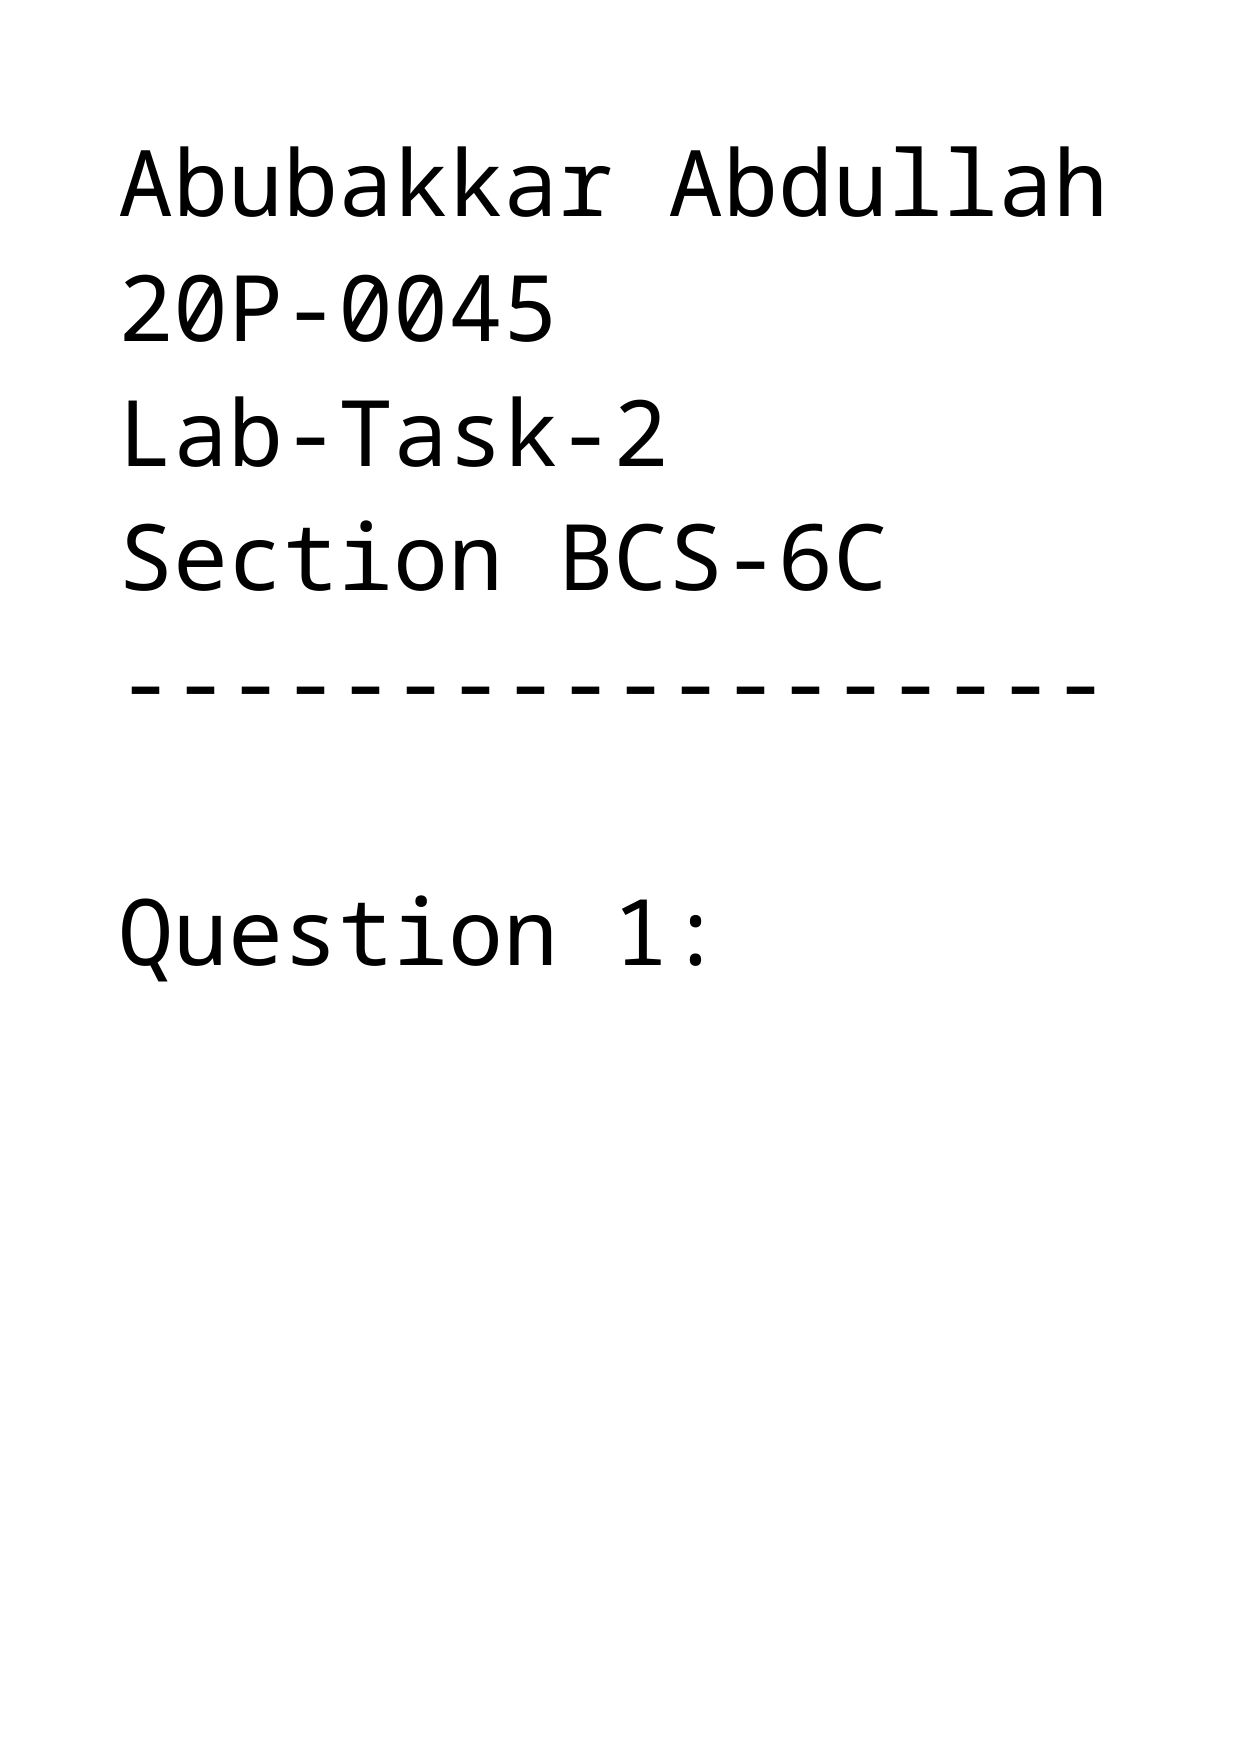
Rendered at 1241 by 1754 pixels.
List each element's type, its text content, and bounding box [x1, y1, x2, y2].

text ------------------ [118, 618, 1122, 743]
text Section BCS-6C [118, 493, 1122, 618]
text 20P-0045 [118, 243, 1122, 368]
text Abubakkar Abdullah [118, 118, 1122, 243]
text Lab-Task-2 [118, 368, 1122, 493]
text Question 1: [118, 867, 1122, 992]
